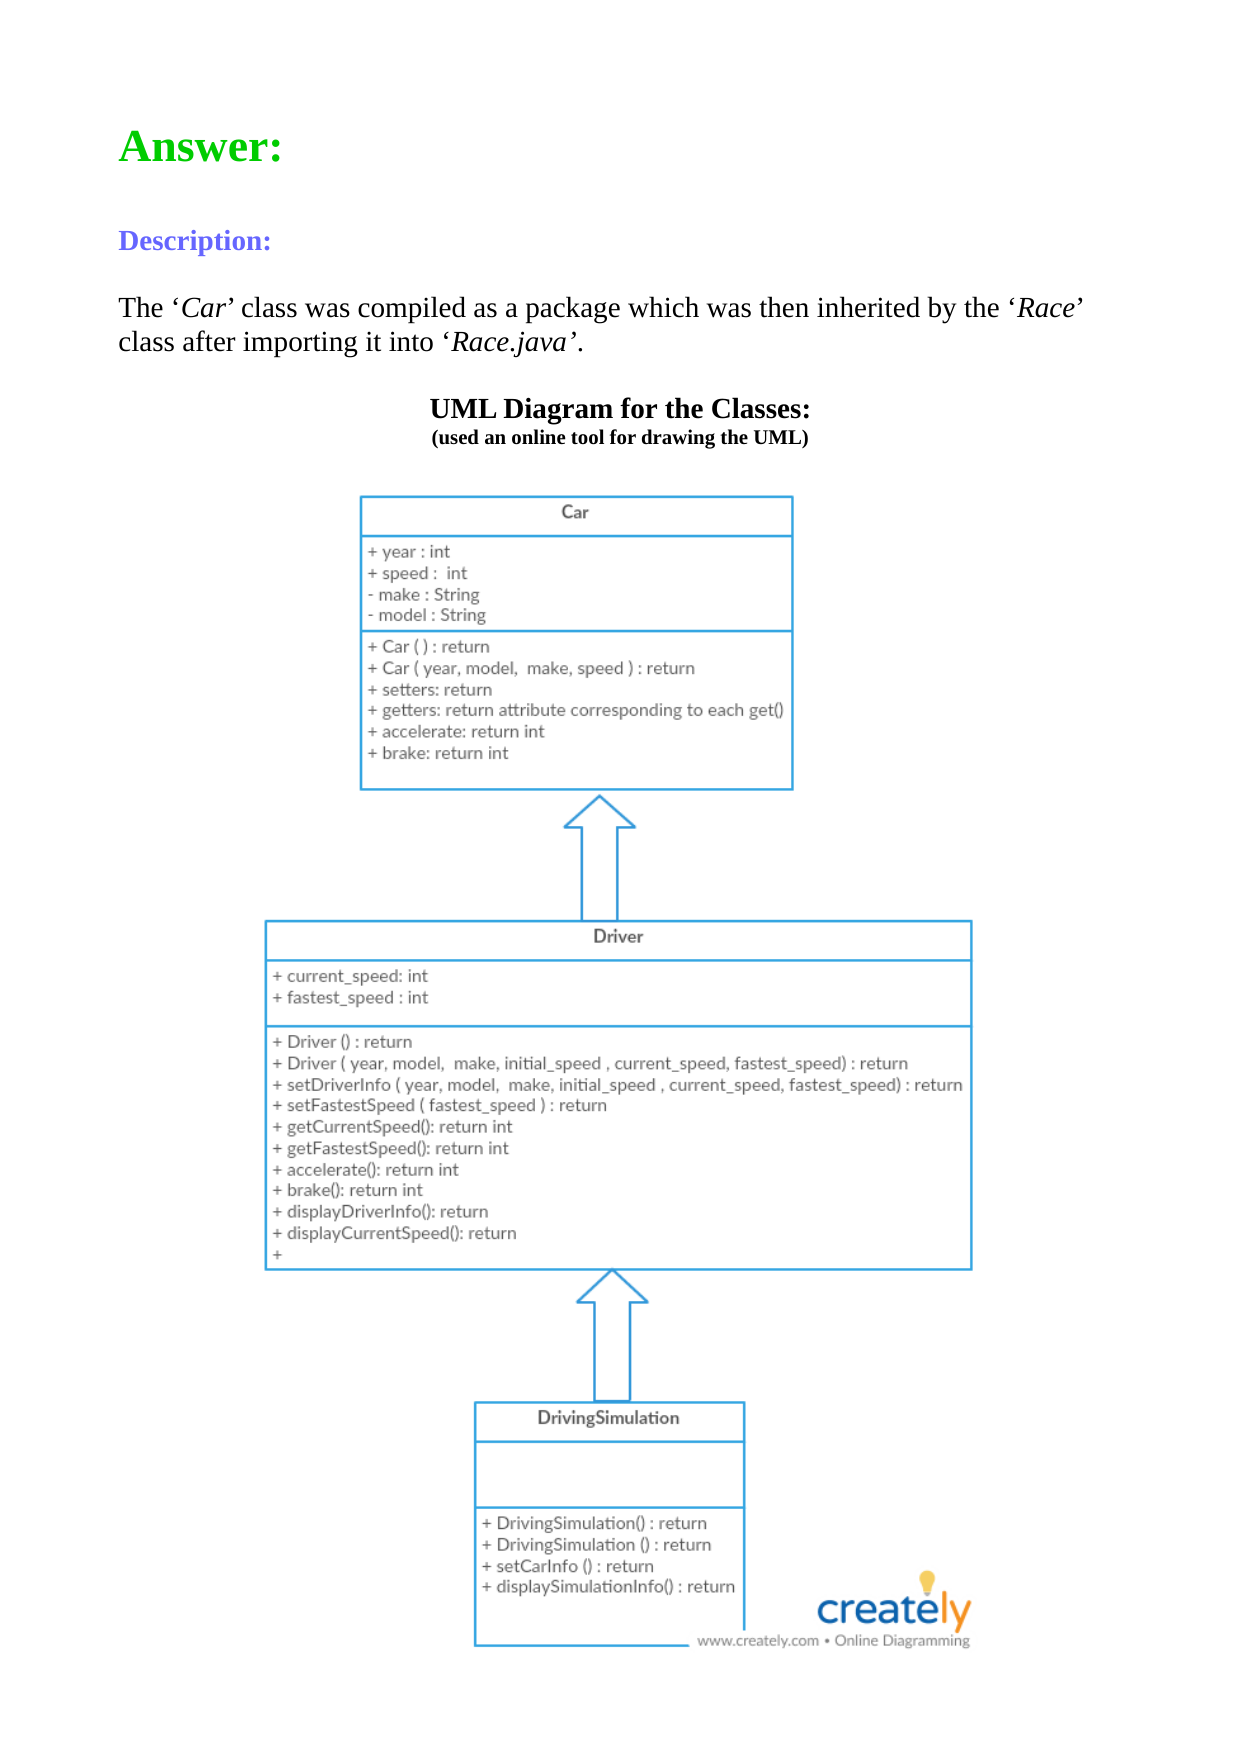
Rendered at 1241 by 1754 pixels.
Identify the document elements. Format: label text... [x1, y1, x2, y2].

text The ‘Car’ class was compiled as a package which was then inherited by the ‘Race’ class after importing it into ‘Race.java’. [118, 291, 1122, 358]
text (used an online tool for drawing the UML) [118, 425, 1122, 449]
text Answer: [118, 118, 1122, 171]
text UML Diagram for the Classes: [118, 391, 1122, 425]
picture [252, 483, 988, 1661]
text Description: [118, 223, 1122, 257]
